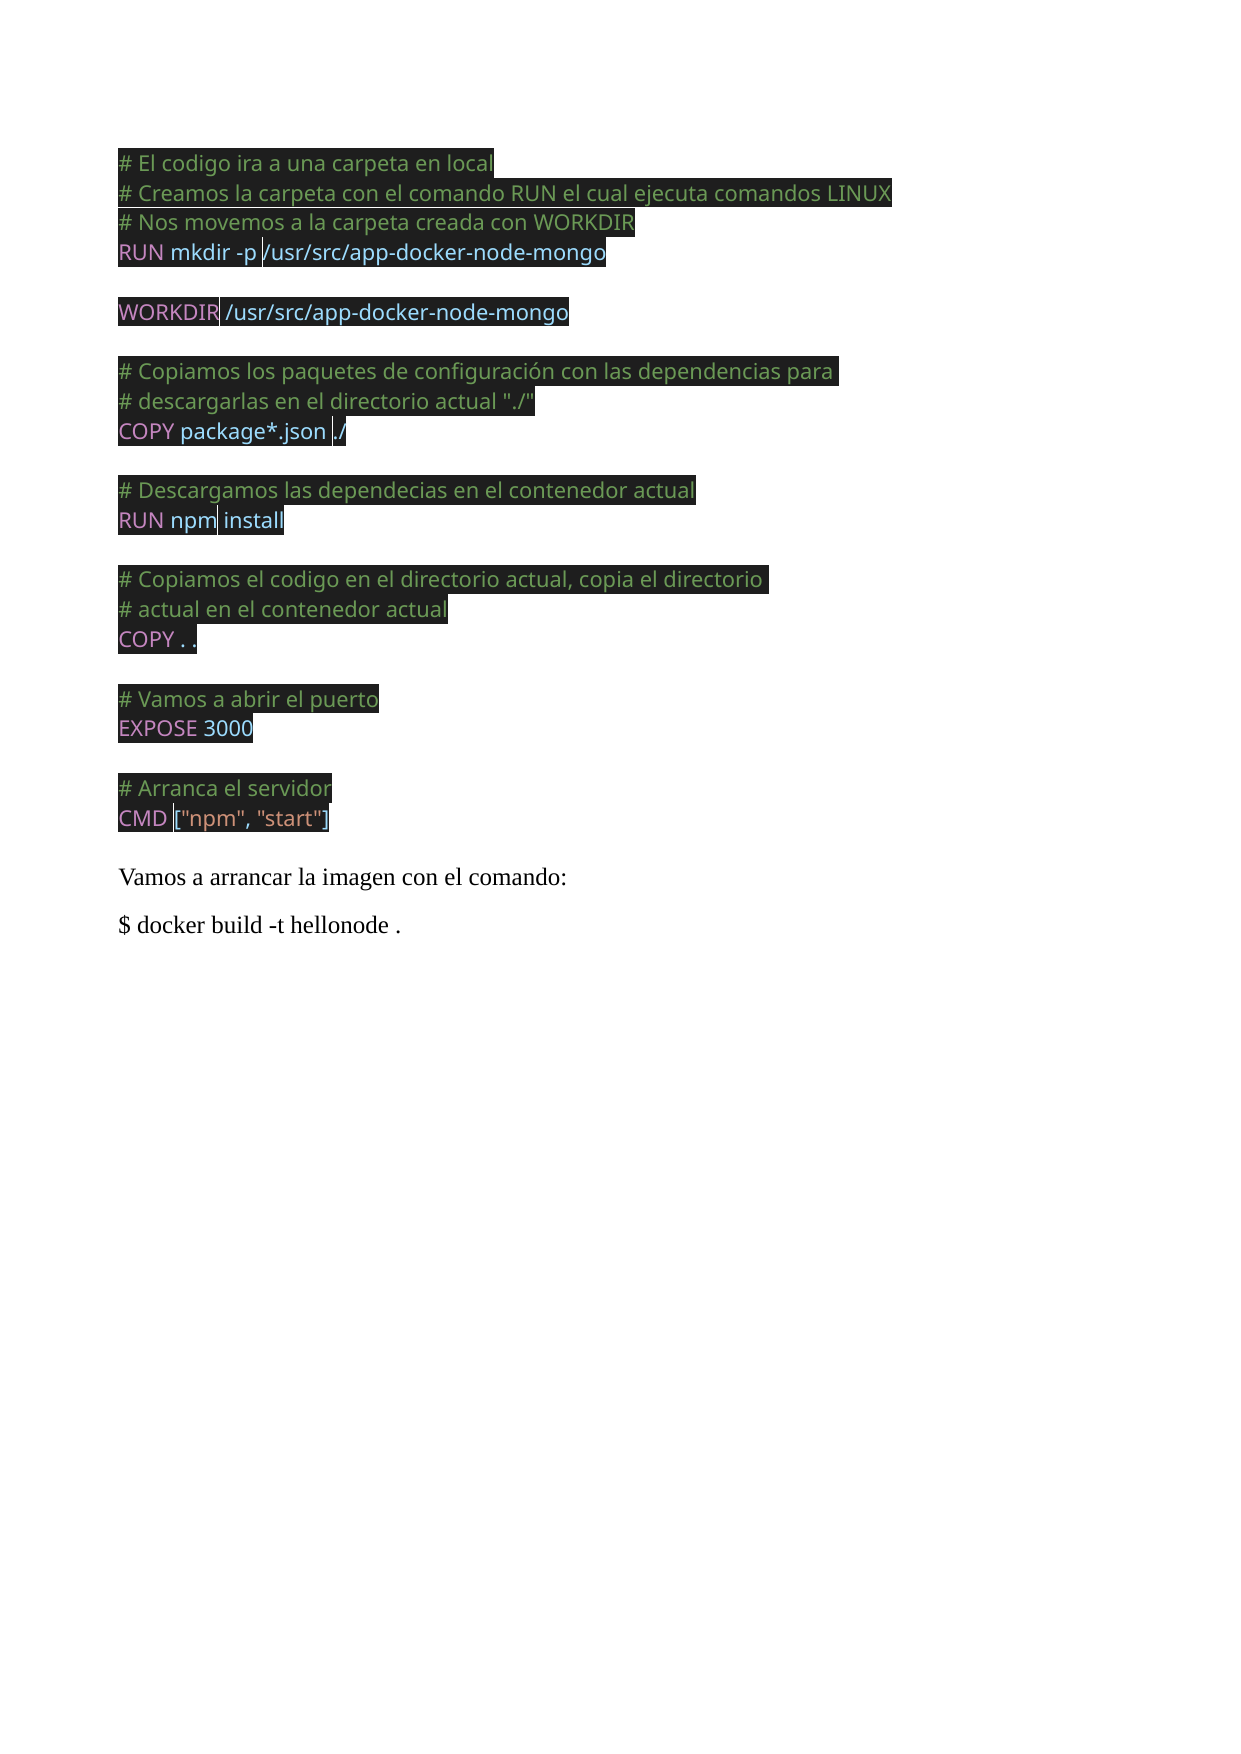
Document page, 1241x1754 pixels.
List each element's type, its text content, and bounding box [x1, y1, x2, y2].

text # Descargamos las dependecias en el contenedor actual [118, 475, 1122, 505]
text # descargarlas en el directorio actual "./" [118, 386, 1122, 416]
text # Vamos a abrir el puerto [118, 683, 1122, 713]
text # El codigo ira a una carpeta en local [118, 148, 1122, 178]
text $ docker build -t hellonode . [118, 910, 1122, 938]
text CMD ["npm", "start"] [118, 803, 1122, 832]
text # Arranca el servidor [118, 773, 1122, 803]
text COPY package*.json ./ [118, 416, 1122, 446]
text WORKDIR /usr/src/app-docker-node-mongo [118, 297, 1122, 326]
text EXPOSE 3000 [118, 713, 1122, 743]
text # Nos movemos a la carpeta creada con WORKDIR [118, 207, 1122, 237]
text Vamos a arrancar la imagen con el comando: [118, 862, 1122, 891]
text # Creamos la carpeta con el comando RUN el cual ejecuta comandos LINUX [118, 178, 1122, 207]
text # Copiamos los paquetes de configuración con las dependencias para [118, 356, 1122, 386]
text RUN mkdir -p /usr/src/app-docker-node-mongo [118, 237, 1122, 267]
text # actual en el contenedor actual [118, 594, 1122, 624]
text # Copiamos el codigo en el directorio actual, copia el directorio [118, 564, 1122, 594]
text COPY . . [118, 624, 1122, 654]
text RUN npm install [118, 505, 1122, 535]
